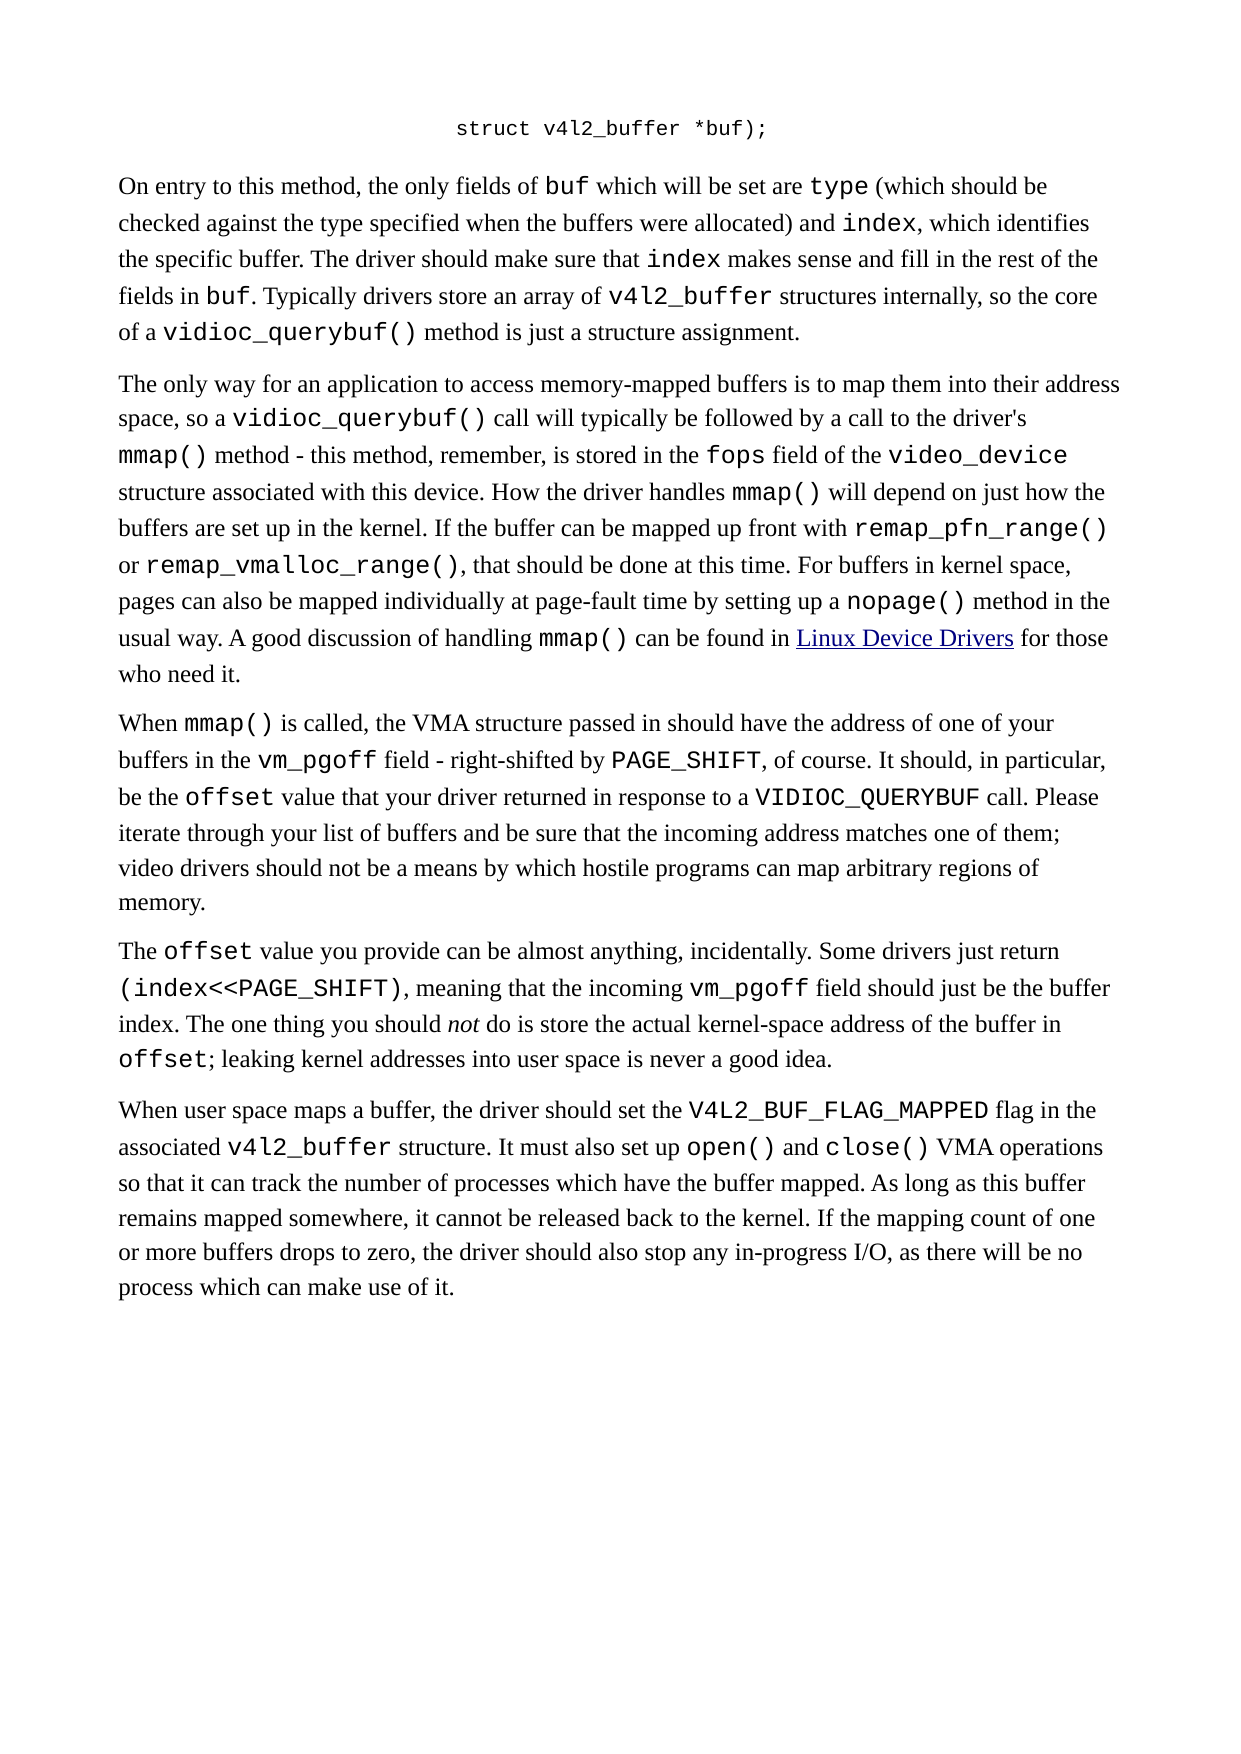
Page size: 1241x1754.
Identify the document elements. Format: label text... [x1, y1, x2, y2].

text When mmap() is called, the VMA structure passed in should have the address of one of your buffers in the vm_pgoff field - right-shifted by PAGE_SHIFT, of course. It should, in particular, be the offset value that your driver returned in response to a VIDIOC_QUERYBUF call. Please iterate through your list of buffers and be sure that the incoming address matches one of them; video drivers should not be a means by which hostile programs can map arbitrary regions of memory. [118, 708, 1122, 916]
text struct v4l2_buffer *buf); [118, 118, 1122, 142]
text On entry to this method, the only fields of buf which will be set are type (which should be checked against the type specified when the buffers were allocated) and index, which identifies the specific buffer. The driver should make sure that index makes sense and fill in the rest of the fields in buf. Typically drivers store an array of v4l2_buffer structures internally, so the core of a vidioc_querybuf() method is just a structure assignment. [118, 171, 1122, 348]
text The offset value you provide can be almost anything, incidentally. Some drivers just return (index<<PAGE_SHIFT), meaning that the incoming vm_pgoff field should just be the buffer index. The one thing you should not do is store the actual kernel-space address of the buffer in offset; leaking kernel addresses into user space is never a good idea. [118, 936, 1122, 1075]
text The only way for an application to access memory-mapped buffers is to map them into their address space, so a vidioc_querybuf() call will typically be followed by a call to the driver's mmap() method - this method, remember, is stored in the fops field of the video_device structure associated with this device. How the driver handles mmap() will depend on just how the buffers are set up in the kernel. If the buffer can be mapped up front with remap_pfn_range() or remap_vmalloc_range(), that should be done at this time. For buffers in kernel space, pages can also be mapped individually at page-fault time by setting up a nopage() method in the usual way. A good discussion of handling mmap() can be found in Linux Device Drivers for those who need it. [118, 369, 1122, 688]
text When user space maps a buffer, the driver should set the V4L2_BUF_FLAG_MAPPED flag in the associated v4l2_buffer structure. It must also set up open() and close() VMA operations so that it can track the number of processes which have the buffer mapped. As long as this buffer remains mapped somewhere, it cannot be released back to the kernel. If the mapping count of one or more buffers drops to zero, the driver should also stop any in-progress I/O, as there will be no process which can make use of it. [118, 1095, 1122, 1301]
